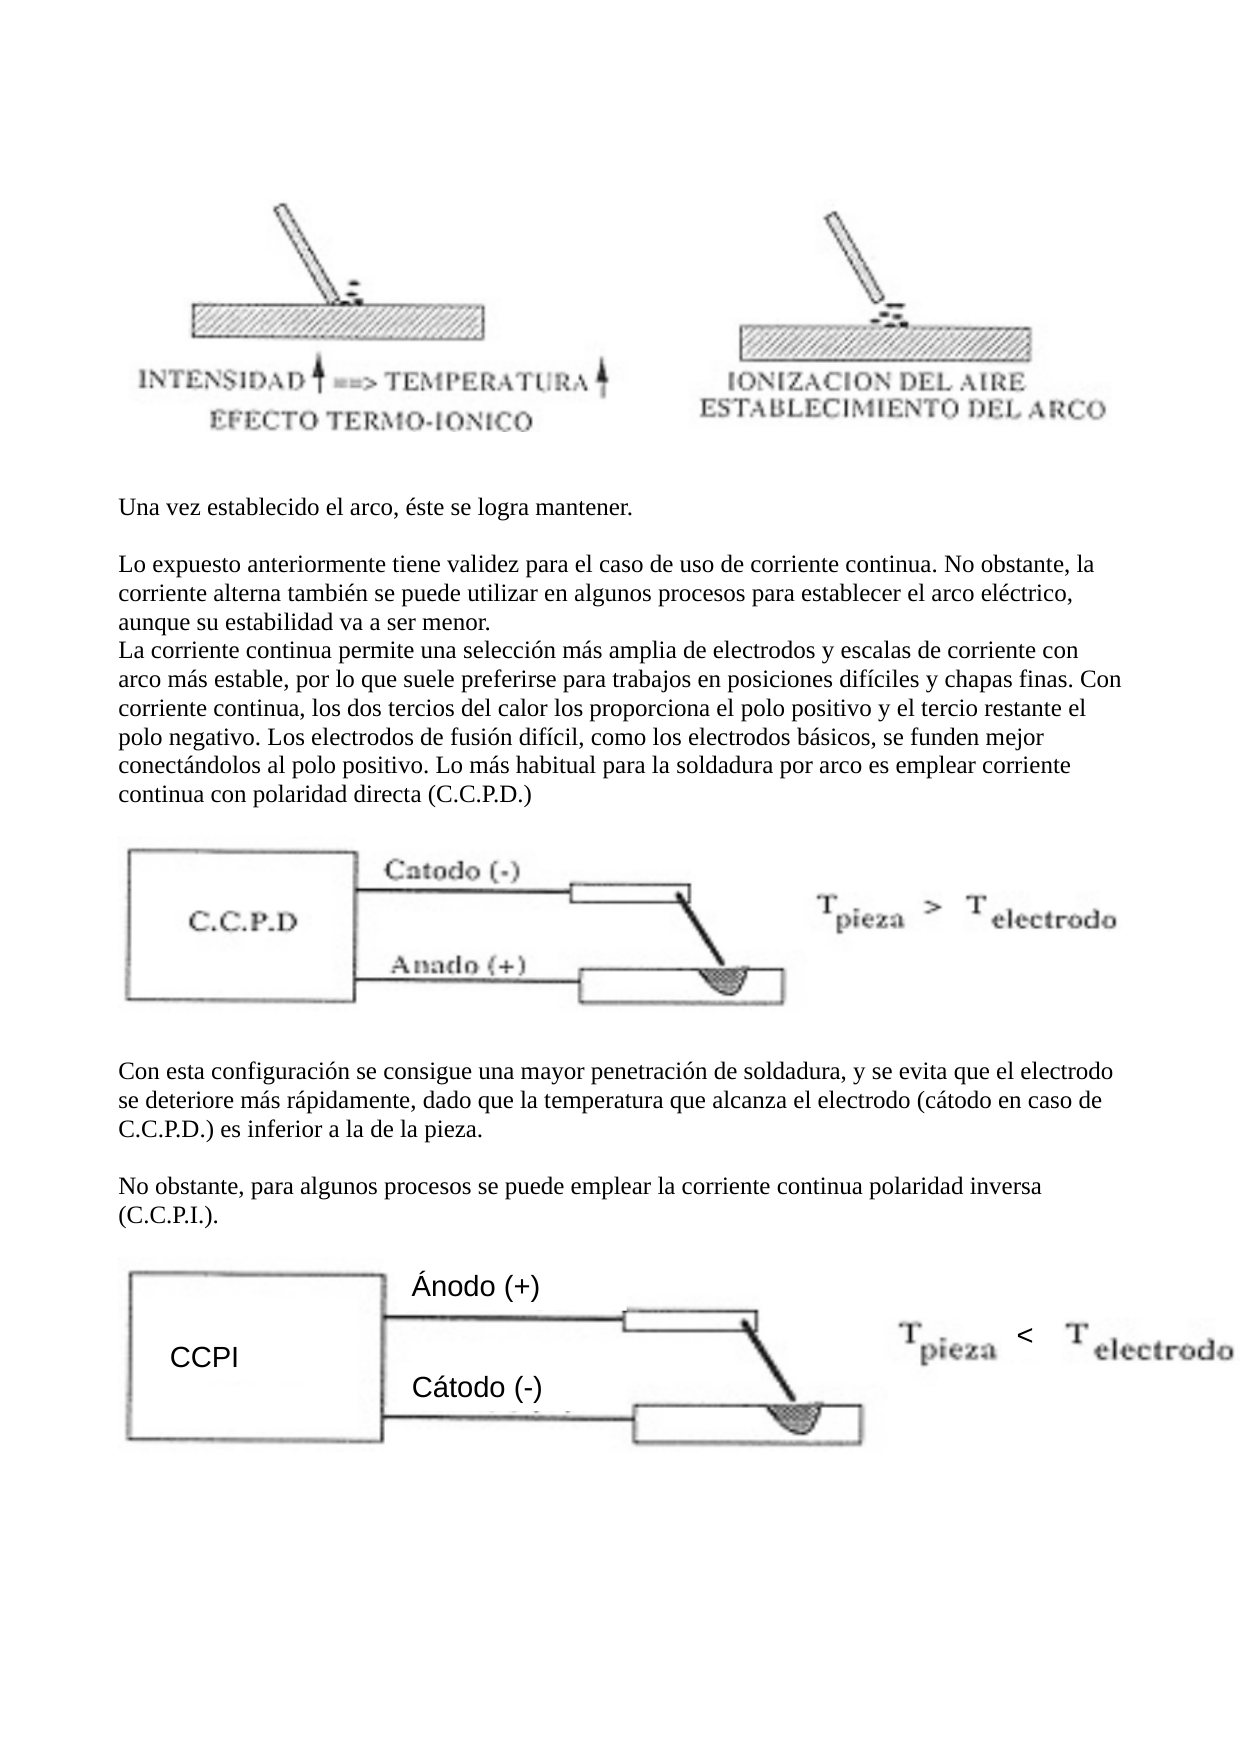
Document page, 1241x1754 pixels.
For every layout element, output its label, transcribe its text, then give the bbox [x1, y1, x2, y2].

text Una vez establecido el arco, éste se logra mantener. [118, 492, 1122, 521]
text [118, 118, 1122, 147]
picture [118, 1257, 1241, 1471]
text Lo expuesto anteriormente tiene validez para el caso de uso de corriente continua. No obstante, la corriente alterna también se puede utilizar en algunos procesos para establecer el arco eléctrico, aunque su estabilidad va a ser menor. [118, 549, 1122, 636]
picture [118, 836, 1123, 1028]
text La corriente continua permite una selección más amplia de electrodos y escalas de corriente con arco más estable, por lo que suele preferirse para trabajos en posiciones difíciles y chapas finas. Con corriente continua, los dos tercios del calor los proporciona el polo positivo y el tercio restante el polo negativo. Los electrodos de fusión difícil, como los electrodos básicos, se funden mejor conectándolos al polo positivo. Lo más habitual para la soldadura por arco es emplear corriente continua con polaridad directa (C.C.P.D.) [118, 636, 1122, 808]
text No obstante, para algunos procesos se puede emplear la corriente continua polaridad inversa (C.C.P.I.). [118, 1171, 1122, 1229]
picture [128, 199, 1133, 432]
text Con esta configuración se consigue una mayor penetración de soldadura, y se evita que el electrodo se deteriore más rápidamente, dado que la temperatura que alcanza el electrodo (cátodo en caso de C.C.P.D.) es inferior a la de la pieza. [118, 1056, 1122, 1142]
